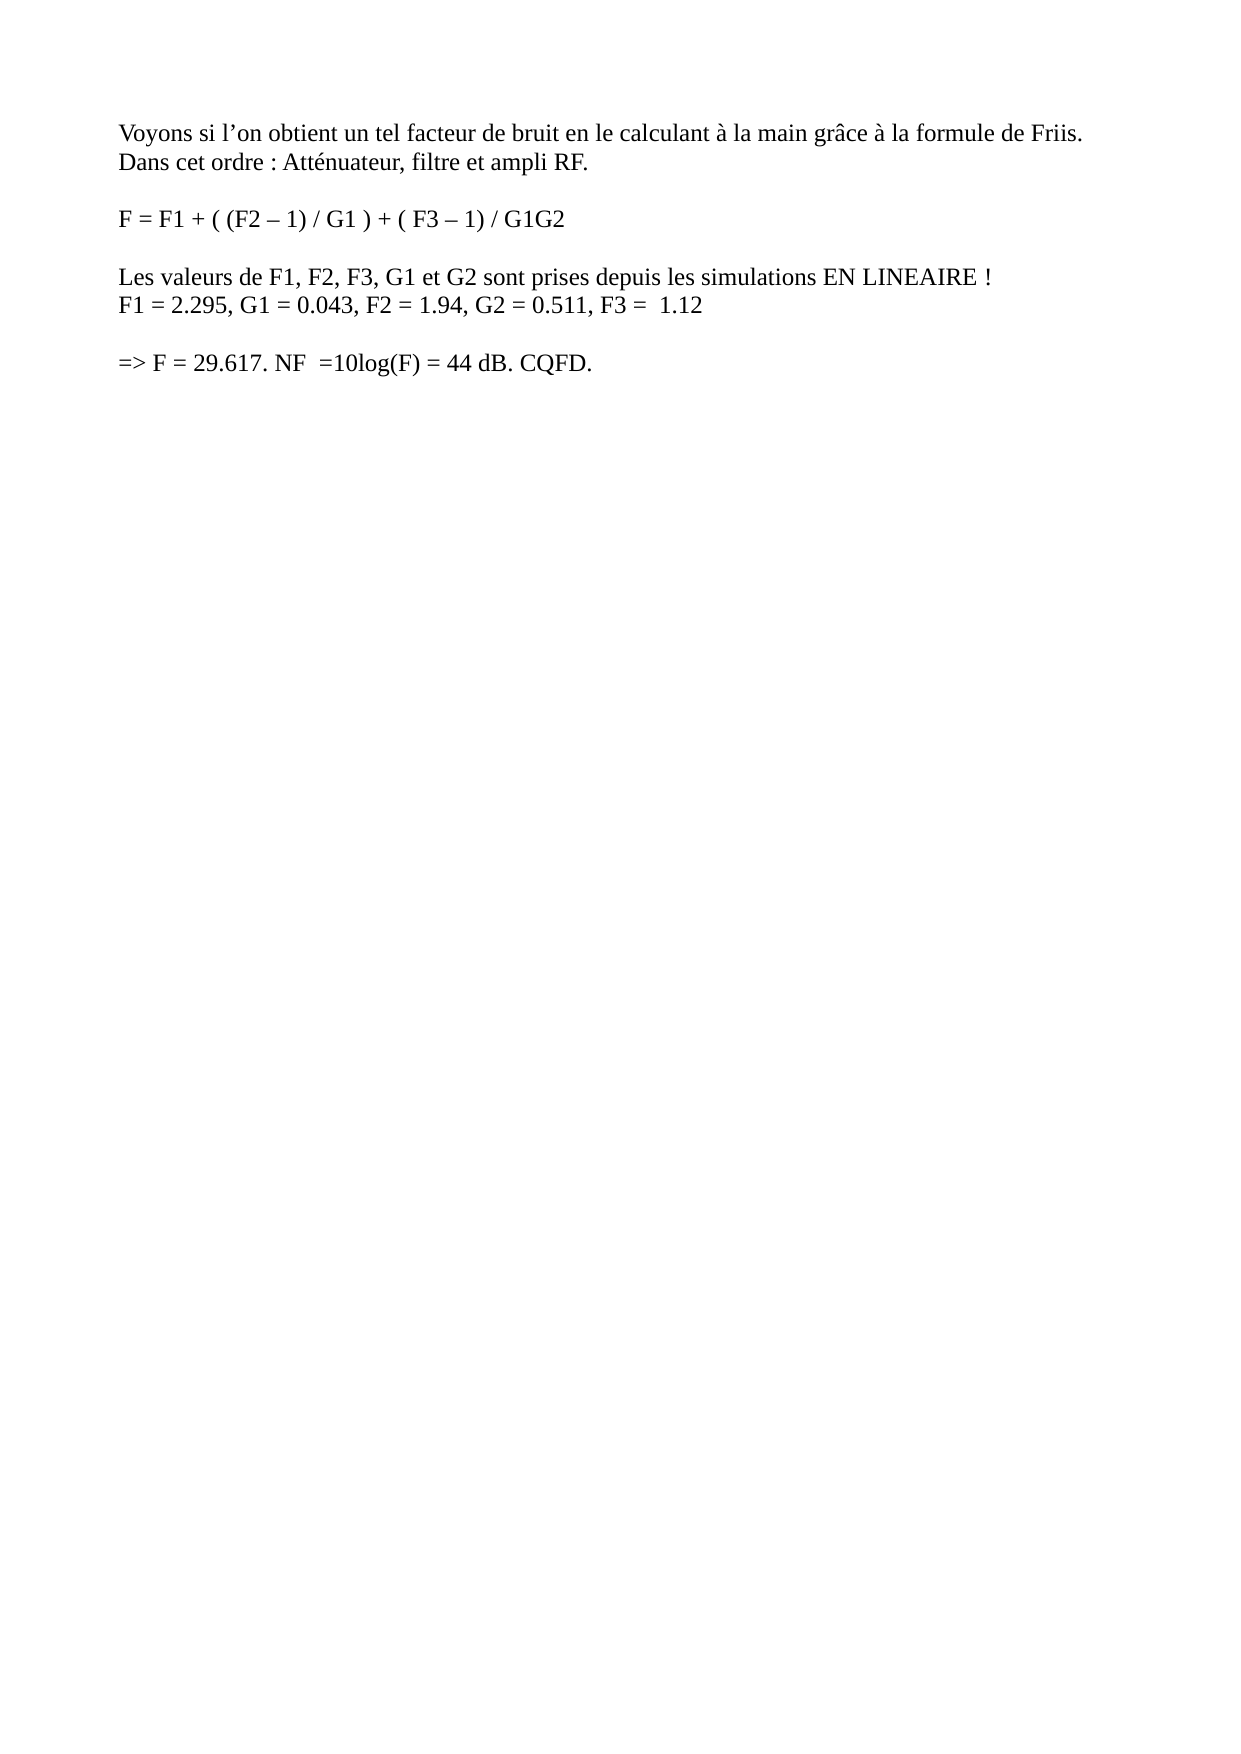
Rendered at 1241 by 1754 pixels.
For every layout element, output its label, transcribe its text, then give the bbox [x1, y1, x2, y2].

text F = F1 + ( (F2 – 1) / G1 ) + ( F3 – 1) / G1G2 [118, 204, 1122, 233]
text Voyons si l’on obtient un tel facteur de bruit en le calculant à la main grâce à la formule de Friis. [118, 118, 1122, 147]
text Les valeurs de F1, F2, F3, G1 et G2 sont prises depuis les simulations EN LINEAIRE ! [118, 262, 1122, 291]
text => F = 29.617. NF =10log(F) = 44 dB. CQFD. [118, 348, 1122, 377]
text F1 = 2.295, G1 = 0.043, F2 = 1.94, G2 = 0.511, F3 = 1.12 [118, 291, 1122, 319]
text Dans cet ordre : Atténuateur, filtre et ampli RF. [118, 147, 1122, 176]
